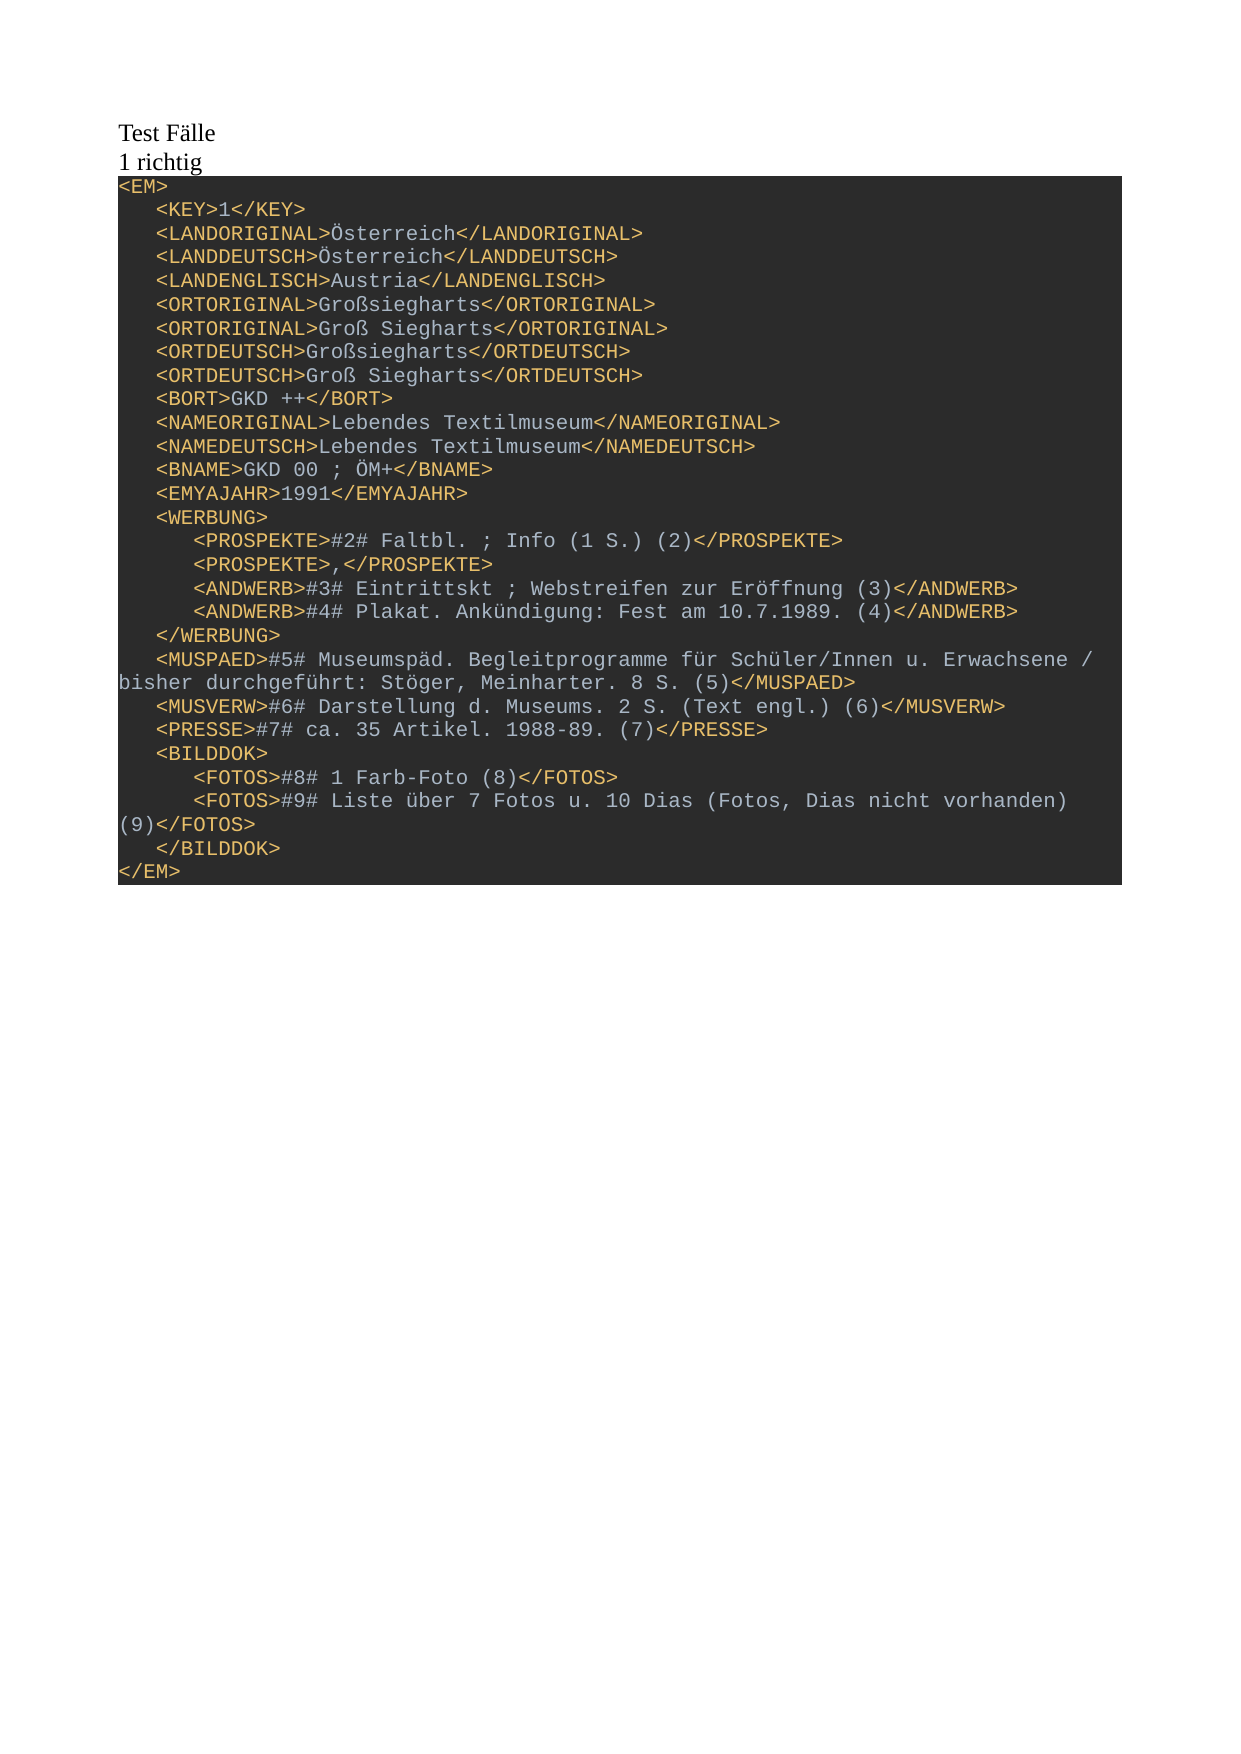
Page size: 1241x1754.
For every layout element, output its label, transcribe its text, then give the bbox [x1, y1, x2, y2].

text <ORTORIGINAL>Groß Siegharts</ORTORIGINAL> [118, 317, 1122, 341]
text <MUSPAED>#5# Museumspäd. Begleitprogramme für Schüler/Innen u. Erwachsene / bisher durchgeführt: Stöger, Meinharter. 8 S. (5)</MUSPAED> [118, 648, 1122, 696]
text <ANDWERB>#3# Eintrittskt ; Webstreifen zur Eröffnung (3)</ANDWERB> [118, 578, 1122, 601]
text <PRESSE>#7# ca. 35 Artikel. 1988-89. (7)</PRESSE> [118, 719, 1122, 743]
text <ANDWERB>#4# Plakat. Ankündigung: Fest am 10.7.1989. (4)</ANDWERB> [118, 601, 1122, 625]
text <BILDDOK> [118, 743, 1122, 767]
text <MUSVERW>#6# Darstellung d. Museums. 2 S. (Text engl.) (6)</MUSVERW> [118, 696, 1122, 719]
text <WERBUNG> [118, 507, 1122, 530]
text 1 richtig [118, 147, 1122, 176]
text <LANDENGLISCH>Austria</LANDENGLISCH> [118, 270, 1122, 294]
text <ORTORIGINAL>Großsiegharts</ORTORIGINAL> [118, 294, 1122, 317]
text <KEY>1</KEY> [118, 199, 1122, 223]
text <FOTOS>#9# Liste über 7 Fotos u. 10 Dias (Fotos, Dias nicht vorhanden) (9)</FOTOS> [118, 790, 1122, 838]
text <EMYAJAHR>1991</EMYAJAHR> [118, 483, 1122, 507]
text <BORT>GKD ++</BORT> [118, 388, 1122, 412]
text </EM> [118, 861, 1122, 885]
text <ORTDEUTSCH>Groß Siegharts</ORTDEUTSCH> [118, 365, 1122, 388]
text <NAMEORIGINAL>Lebendes Textilmuseum</NAMEORIGINAL> [118, 412, 1122, 436]
text <BNAME>GKD 00 ; ÖM+</BNAME> [118, 459, 1122, 483]
text Test Fälle [118, 118, 1122, 147]
text <FOTOS>#8# 1 Farb-Foto (8)</FOTOS> [118, 767, 1122, 790]
text </BILDDOK> [118, 838, 1122, 861]
text <PROSPEKTE>,</PROSPEKTE> [118, 554, 1122, 578]
text <LANDDEUTSCH>Österreich</LANDDEUTSCH> [118, 247, 1122, 270]
text <ORTDEUTSCH>Großsiegharts</ORTDEUTSCH> [118, 341, 1122, 365]
text <PROSPEKTE>#2# Faltbl. ; Info (1 S.) (2)</PROSPEKTE> [118, 530, 1122, 554]
text <NAMEDEUTSCH>Lebendes Textilmuseum</NAMEDEUTSCH> [118, 436, 1122, 459]
text <EM> [118, 176, 1122, 199]
text </WERBUNG> [118, 625, 1122, 648]
text <LANDORIGINAL>Österreich</LANDORIGINAL> [118, 223, 1122, 247]
